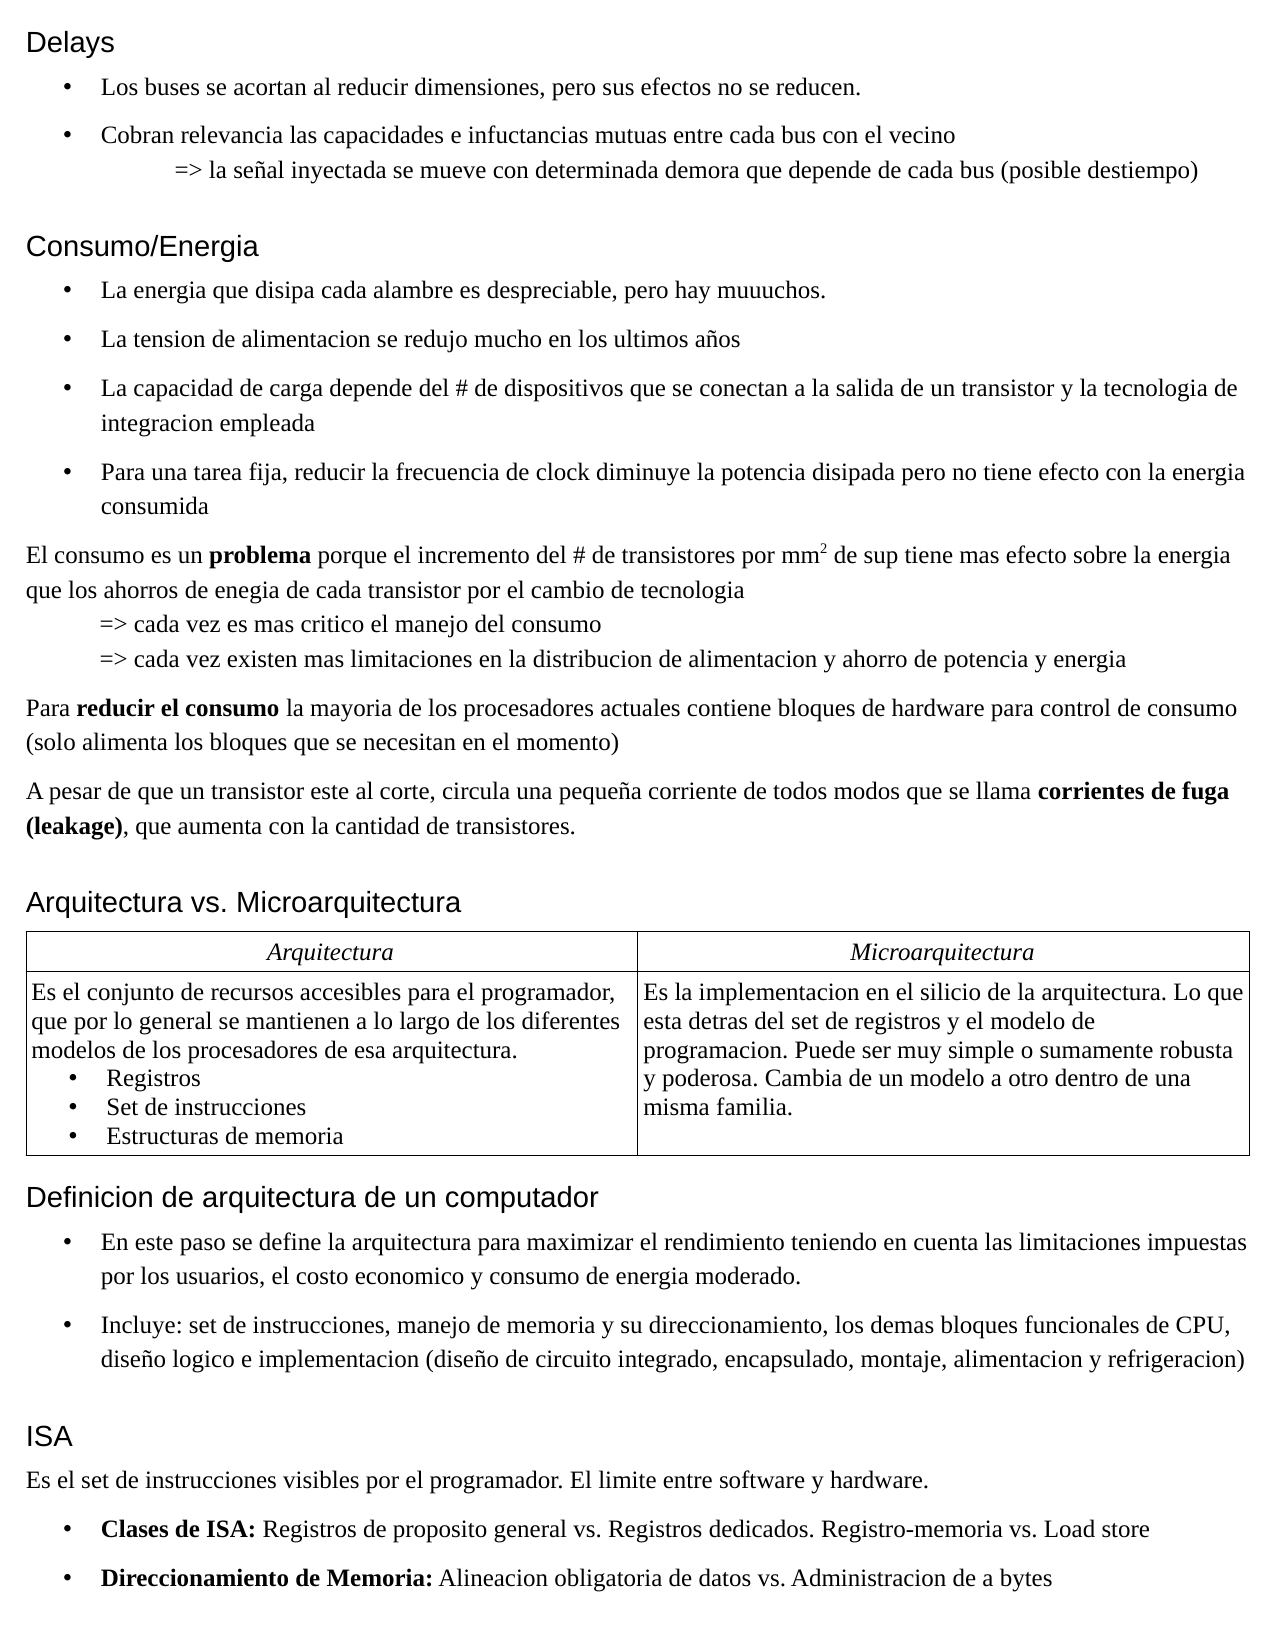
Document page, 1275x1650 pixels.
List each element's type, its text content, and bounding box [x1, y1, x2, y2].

list Para una tarea fija, reducir la frecuencia de clock diminuye la potencia disipada pero no tiene efecto con la energia consumida [63, 457, 1249, 520]
subtitle Consumo/Energia [26, 229, 1249, 263]
table_header Microarquitectura [638, 932, 1249, 971]
list La tension de alimentacion se redujo mucho en los ultimos años [63, 324, 1249, 353]
text El consumo es un problema porque el incremento del # de transistores por mm2 de sup tiene mas efecto sobre la energia que los ahorros de enegia de cada transistor por el cambio de tecnologia => cada vez es mas critico el manejo del consumo => cada vez existen mas limitaciones en la distribucion de alimentacion y ahorro de potencia y energia [26, 540, 1249, 673]
subtitle Delays [26, 26, 1249, 59]
list Los buses se acortan al reducir dimensiones, pero sus efectos no se reducen. [63, 72, 1249, 100]
list Cobran relevancia las capacidades e infuctancias mutuas entre cada bus con el vecino => la señal inyectada se mueve con determinada demora que depende de cada bus (posible destiempo) [63, 121, 1249, 184]
list Incluye: set de instrucciones, manejo de memoria y su direccionamiento, los demas bloques funcionales de CPU, diseño logico e implementacion (diseño de circuito integrado, encapsulado, montaje, alimentacion y refrigeracion) [63, 1310, 1249, 1373]
text A pesar de que un transistor este al corte, circula una pequeña corriente de todos modos que se llama corrientes de fuga (leakage), que aumenta con la cantidad de transistores. [26, 776, 1249, 840]
table_header Arquitectura [27, 932, 637, 971]
table_cell Es el conjunto de recursos accesibles para el programador, que por lo general se mantienen a lo largo de los diferentes modelos de los procesadores de esa arquitectura. Registros Set de instrucciones Estructuras de memoria [27, 972, 637, 1155]
text Es el set de instrucciones visibles por el programador. El limite entre software y hardware. [26, 1465, 1249, 1493]
subtitle ISA [26, 1419, 1249, 1452]
text Para reducir el consumo la mayoria de los procesadores actuales contiene bloques de hardware para control de consumo (solo alimenta los bloques que se necesitan en el momento) [26, 693, 1249, 756]
list La energia que disipa cada alambre es despreciable, pero hay muuuchos. [63, 275, 1249, 304]
subtitle Definicion de arquitectura de un computador [26, 1181, 1249, 1214]
list Clases de ISA: Registros de proposito general vs. Registros dedicados. Registro-memoria vs. Load store [63, 1514, 1249, 1542]
table_cell Es la implementacion en el silicio de la arquitectura. Lo que esta detras del set de registros y el modelo de programacion. Puede ser muy simple o sumamente robusta y poderosa. Cambia de un modelo a otro dentro de una misma familia. [638, 972, 1249, 1155]
subtitle Arquitectura vs. Microarquitectura [26, 885, 1249, 918]
list En este paso se define la arquitectura para maximizar el rendimiento teniendo en cuenta las limitaciones impuestas por los usuarios, el costo economico y consumo de energia moderado. [63, 1227, 1249, 1290]
list Direccionamiento de Memoria: Alineacion obligatoria de datos vs. Administracion de a bytes [63, 1563, 1249, 1592]
list La capacidad de carga depende del # de dispositivos que se conectan a la salida de un transistor y la tecnologia de integracion empleada [63, 373, 1249, 437]
